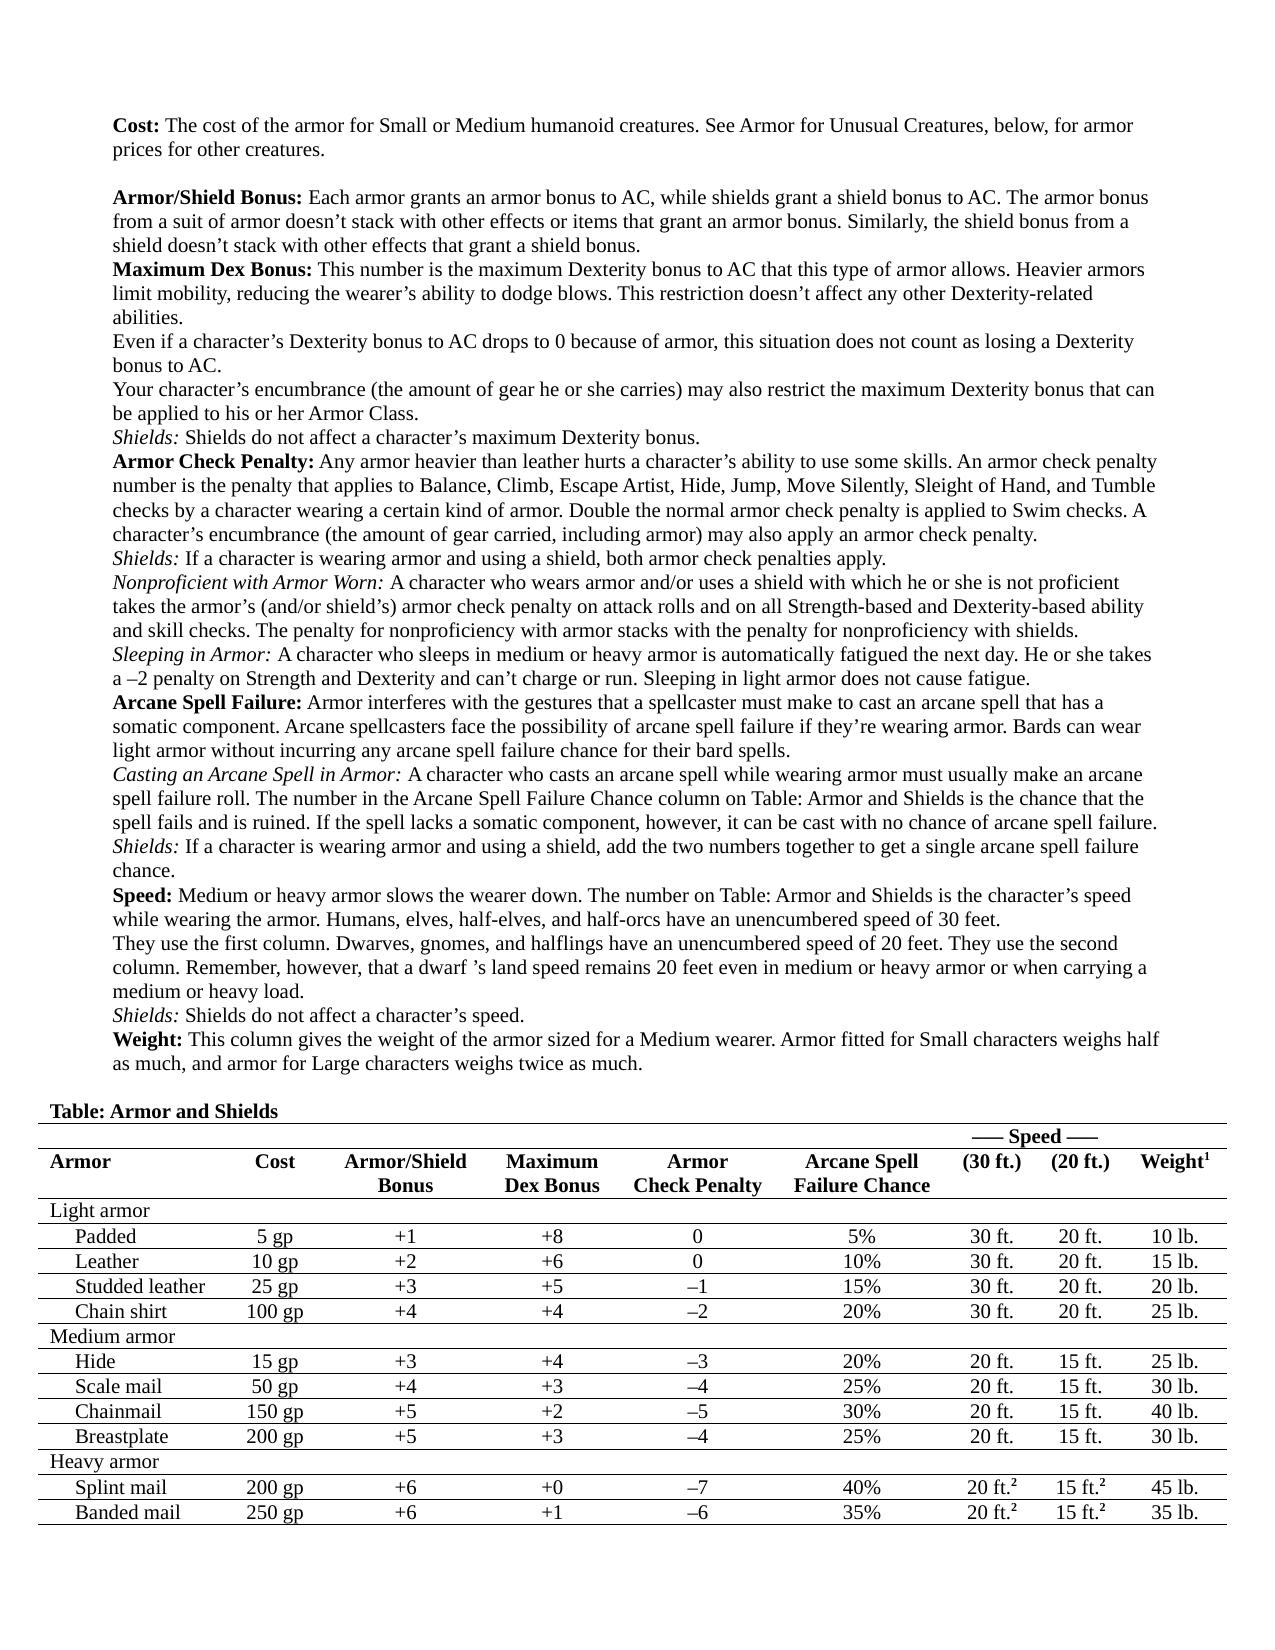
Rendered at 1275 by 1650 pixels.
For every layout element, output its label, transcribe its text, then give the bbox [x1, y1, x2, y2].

table_cell 30 ft. [946, 1224, 1037, 1248]
table_cell 15 ft. [1037, 1374, 1123, 1398]
table_cell –5 [618, 1399, 777, 1423]
table_cell Splint mail [38, 1475, 225, 1499]
table_cell 20% [777, 1349, 946, 1373]
table_cell 0 [618, 1224, 777, 1248]
text Shields: Shields do not affect a character’s speed. [112, 1003, 1162, 1027]
table_cell 15 gp [225, 1349, 324, 1373]
table_cell [325, 1124, 486, 1148]
table_cell 35% [777, 1500, 946, 1524]
text Sleeping in Armor: A character who sleeps in medium or heavy armor is automatically fatigued the next day. He or she takes a –2 penalty on Strength and Dexterity and can’t charge or run. Sleeping in light armor does not cause fatigue. [112, 642, 1162, 690]
table_cell +4 [325, 1299, 486, 1323]
table_cell [618, 1450, 777, 1473]
table_cell –— Speed —– [946, 1124, 1123, 1148]
table_cell [486, 1199, 618, 1222]
text Weight: This column gives the weight of the armor sized for a Medium wearer. Armor fitted for Small characters weighs half as much, and armor for Large characters weighs twice as much. [112, 1027, 1162, 1075]
table_cell 35 lb. [1123, 1500, 1227, 1524]
table_cell 20 ft. [946, 1399, 1037, 1423]
table_cell Scale mail [38, 1374, 225, 1398]
text Cost: The cost of the armor for Small or Medium humanoid creatures. See Armor for Unusual Creatures, below, for armor prices for other creatures. [112, 112, 1162, 161]
table_cell 30% [777, 1399, 946, 1423]
table_cell Cost [225, 1149, 324, 1197]
table_cell [486, 1450, 618, 1473]
table_cell 30 lb. [1123, 1374, 1227, 1398]
table_cell 20 ft. [946, 1374, 1037, 1398]
table_cell 25 lb. [1123, 1299, 1227, 1323]
table_cell +3 [325, 1274, 486, 1298]
table_cell [325, 1199, 486, 1222]
table_cell [777, 1324, 946, 1348]
table_cell [1123, 1124, 1227, 1148]
table_cell Heavy armor [38, 1450, 225, 1473]
table_cell Light armor [38, 1199, 225, 1222]
table_cell Maximum Dex Bonus [486, 1149, 618, 1197]
table_cell (20 ft.) [1037, 1149, 1123, 1197]
table_cell [486, 1124, 618, 1148]
table_cell 20 ft. [1037, 1224, 1123, 1248]
table_cell [325, 1450, 486, 1473]
table_cell Arcane Spell Failure Chance [777, 1149, 946, 1197]
text Armor/Shield Bonus: Each armor grants an armor bonus to AC, while shields grant a shield bonus to AC. The armor bonus from a suit of armor doesn’t stack with other effects or items that grant an armor bonus. Similarly, the shield bonus from a shield doesn’t stack with other effects that grant a shield bonus. [112, 185, 1162, 257]
table_cell [777, 1450, 946, 1473]
table_cell +1 [325, 1224, 486, 1248]
table_cell +6 [325, 1475, 486, 1499]
table_cell Banded mail [38, 1500, 225, 1524]
table_cell 20% [777, 1299, 946, 1323]
table_cell Hide [38, 1349, 225, 1373]
table_cell 10% [777, 1249, 946, 1273]
text Nonproficient with Armor Worn: A character who wears armor and/or uses a shield with which he or she is not proficient takes the armor’s (and/or shield’s) armor check penalty on attack rolls and on all Strength-based and Dexterity-based ability and skill checks. The penalty for nonproficiency with armor stacks with the penalty for nonproficiency with shields. [112, 570, 1162, 642]
table_cell 15 ft. [1037, 1349, 1123, 1373]
table_cell 10 lb. [1123, 1224, 1227, 1248]
table_cell [225, 1199, 324, 1222]
text Shields: If a character is wearing armor and using a shield, both armor check penalties apply. [112, 546, 1162, 570]
table_cell [325, 1324, 486, 1348]
table_cell 30 ft. [946, 1274, 1037, 1298]
table_cell Medium armor [38, 1324, 225, 1348]
text Arcane Spell Failure: Armor interferes with the gestures that a spellcaster must make to cast an arcane spell that has a somatic component. Arcane spellcasters face the possibility of arcane spell failure if they’re wearing armor. Bards can wear light armor without incurring any arcane spell failure chance for their bard spells. [112, 690, 1162, 762]
table_cell [225, 1324, 324, 1348]
table_cell [1123, 1324, 1227, 1348]
table_cell [225, 1124, 324, 1148]
table_cell –4 [618, 1374, 777, 1398]
table_cell 15% [777, 1274, 946, 1298]
table_cell 20 ft. [1037, 1299, 1123, 1323]
table_cell Chain shirt [38, 1299, 225, 1323]
text Shields: Shields do not affect a character’s maximum Dexterity bonus. [112, 425, 1162, 449]
table_cell 30 ft. [946, 1249, 1037, 1273]
table_cell 15 ft. [1037, 1399, 1123, 1423]
table_cell +1 [486, 1500, 618, 1524]
table_cell [225, 1450, 324, 1473]
table_cell [946, 1199, 1037, 1222]
table_cell [1037, 1450, 1123, 1473]
table_cell +5 [486, 1274, 618, 1298]
table_cell +3 [486, 1424, 618, 1448]
table_cell 250 gp [225, 1500, 324, 1524]
table_cell 30 ft. [946, 1299, 1037, 1323]
table_cell Studded leather [38, 1274, 225, 1298]
table_cell –1 [618, 1274, 777, 1298]
table_cell [1037, 1324, 1123, 1348]
table_cell 20 ft.2 [946, 1500, 1037, 1524]
table_cell [486, 1324, 618, 1348]
table_cell 150 gp [225, 1399, 324, 1423]
table_cell 20 ft.2 [946, 1475, 1037, 1499]
table_cell [618, 1199, 777, 1222]
table_cell Armor Check Penalty [618, 1149, 777, 1197]
table_cell 50 gp [225, 1374, 324, 1398]
table_cell 25% [777, 1374, 946, 1398]
table_cell 25 gp [225, 1274, 324, 1298]
table_cell 20 lb. [1123, 1274, 1227, 1298]
table_cell –7 [618, 1475, 777, 1499]
table_cell –3 [618, 1349, 777, 1373]
table_cell 10 gp [225, 1249, 324, 1273]
table_cell 5 gp [225, 1224, 324, 1248]
table_cell 15 ft.2 [1037, 1500, 1123, 1524]
text Armor Check Penalty: Any armor heavier than leather hurts a character’s ability to use some skills. An armor check penalty number is the penalty that applies to Balance, Climb, Escape Artist, Hide, Jump, Move Silently, Sleight of Hand, and Tumble checks by a character wearing a certain kind of armor. Double the normal armor check penalty is applied to Swim checks. A character’s encumbrance (the amount of gear carried, including armor) may also apply an armor check penalty. [112, 449, 1162, 546]
table_cell 20 ft. [946, 1424, 1037, 1448]
text Your character’s encumbrance (the amount of gear he or she carries) may also restrict the maximum Dexterity bonus that can be applied to his or her Armor Class. [112, 377, 1162, 425]
table_cell 200 gp [225, 1475, 324, 1499]
table_cell +2 [486, 1399, 618, 1423]
table_cell +3 [325, 1349, 486, 1373]
table_cell [618, 1124, 777, 1148]
table_cell +2 [325, 1249, 486, 1273]
table_cell Chainmail [38, 1399, 225, 1423]
table_cell 40% [777, 1475, 946, 1499]
table_cell +6 [486, 1249, 618, 1273]
table_cell 100 gp [225, 1299, 324, 1323]
table_cell 45 lb. [1123, 1475, 1227, 1499]
table_cell Armor/Shield Bonus [325, 1149, 486, 1197]
table_cell 0 [618, 1249, 777, 1273]
table_cell –2 [618, 1299, 777, 1323]
table_header Table: Armor and Shields [38, 1099, 1227, 1123]
text Maximum Dex Bonus: This number is the maximum Dexterity bonus to AC that this type of armor allows. Heavier armors limit mobility, reducing the wearer’s ability to dodge blows. This restriction doesn’t affect any other Dexterity-related abilities. [112, 257, 1162, 329]
table_cell 20 ft. [1037, 1274, 1123, 1298]
table_cell [946, 1324, 1037, 1348]
table_cell 30 lb. [1123, 1424, 1227, 1448]
table_cell –4 [618, 1424, 777, 1448]
table_cell +6 [325, 1500, 486, 1524]
table_cell [618, 1324, 777, 1348]
table_cell +8 [486, 1224, 618, 1248]
table_cell 40 lb. [1123, 1399, 1227, 1423]
text Even if a character’s Dexterity bonus to AC drops to 0 because of armor, this situation does not count as losing a Dexterity bonus to AC. [112, 329, 1162, 377]
text Casting an Arcane Spell in Armor: A character who casts an arcane spell while wearing armor must usually make an arcane spell failure roll. The number in the Arcane Spell Failure Chance column on Table: Armor and Shields is the chance that the spell fails and is ruined. If the spell lacks a somatic component, however, it can be cast with no chance of arcane spell failure. [112, 762, 1162, 834]
table_cell Breastplate [38, 1424, 225, 1448]
table_cell (30 ft.) [946, 1149, 1037, 1197]
table_cell Weight1 [1123, 1149, 1227, 1197]
table_cell Armor [38, 1149, 225, 1197]
table_cell 5% [777, 1224, 946, 1248]
table_cell [777, 1124, 946, 1148]
table_cell 15 ft. [1037, 1424, 1123, 1448]
table_cell +0 [486, 1475, 618, 1499]
table_cell Padded [38, 1224, 225, 1248]
table_cell [946, 1450, 1037, 1473]
table_cell [1037, 1199, 1123, 1222]
table_cell 200 gp [225, 1424, 324, 1448]
table_cell +4 [325, 1374, 486, 1398]
table_cell 15 ft.2 [1037, 1475, 1123, 1499]
table_cell +4 [486, 1349, 618, 1373]
table_cell 20 ft. [1037, 1249, 1123, 1273]
table_cell Leather [38, 1249, 225, 1273]
table_cell 25% [777, 1424, 946, 1448]
table_cell +3 [486, 1374, 618, 1398]
table_cell +4 [486, 1299, 618, 1323]
table_cell 15 lb. [1123, 1249, 1227, 1273]
table_cell +5 [325, 1399, 486, 1423]
text Speed: Medium or heavy armor slows the wearer down. The number on Table: Armor and Shields is the character’s speed while wearing the armor. Humans, elves, half-elves, and half-orcs have an unencumbered speed of 30 feet. [112, 882, 1162, 931]
table_cell [777, 1199, 946, 1222]
table_cell –6 [618, 1500, 777, 1524]
text They use the first column. Dwarves, gnomes, and halflings have an unencumbered speed of 20 feet. They use the second column. Remember, however, that a dwarf ’s land speed remains 20 feet even in medium or heavy armor or when carrying a medium or heavy load. [112, 931, 1162, 1003]
table_cell [1123, 1199, 1227, 1222]
table_cell 25 lb. [1123, 1349, 1227, 1373]
table_cell +5 [325, 1424, 486, 1448]
table_cell [1123, 1450, 1227, 1473]
table_cell [38, 1124, 225, 1148]
table_cell 20 ft. [946, 1349, 1037, 1373]
text Shields: If a character is wearing armor and using a shield, add the two numbers together to get a single arcane spell failure chance. [112, 834, 1162, 882]
